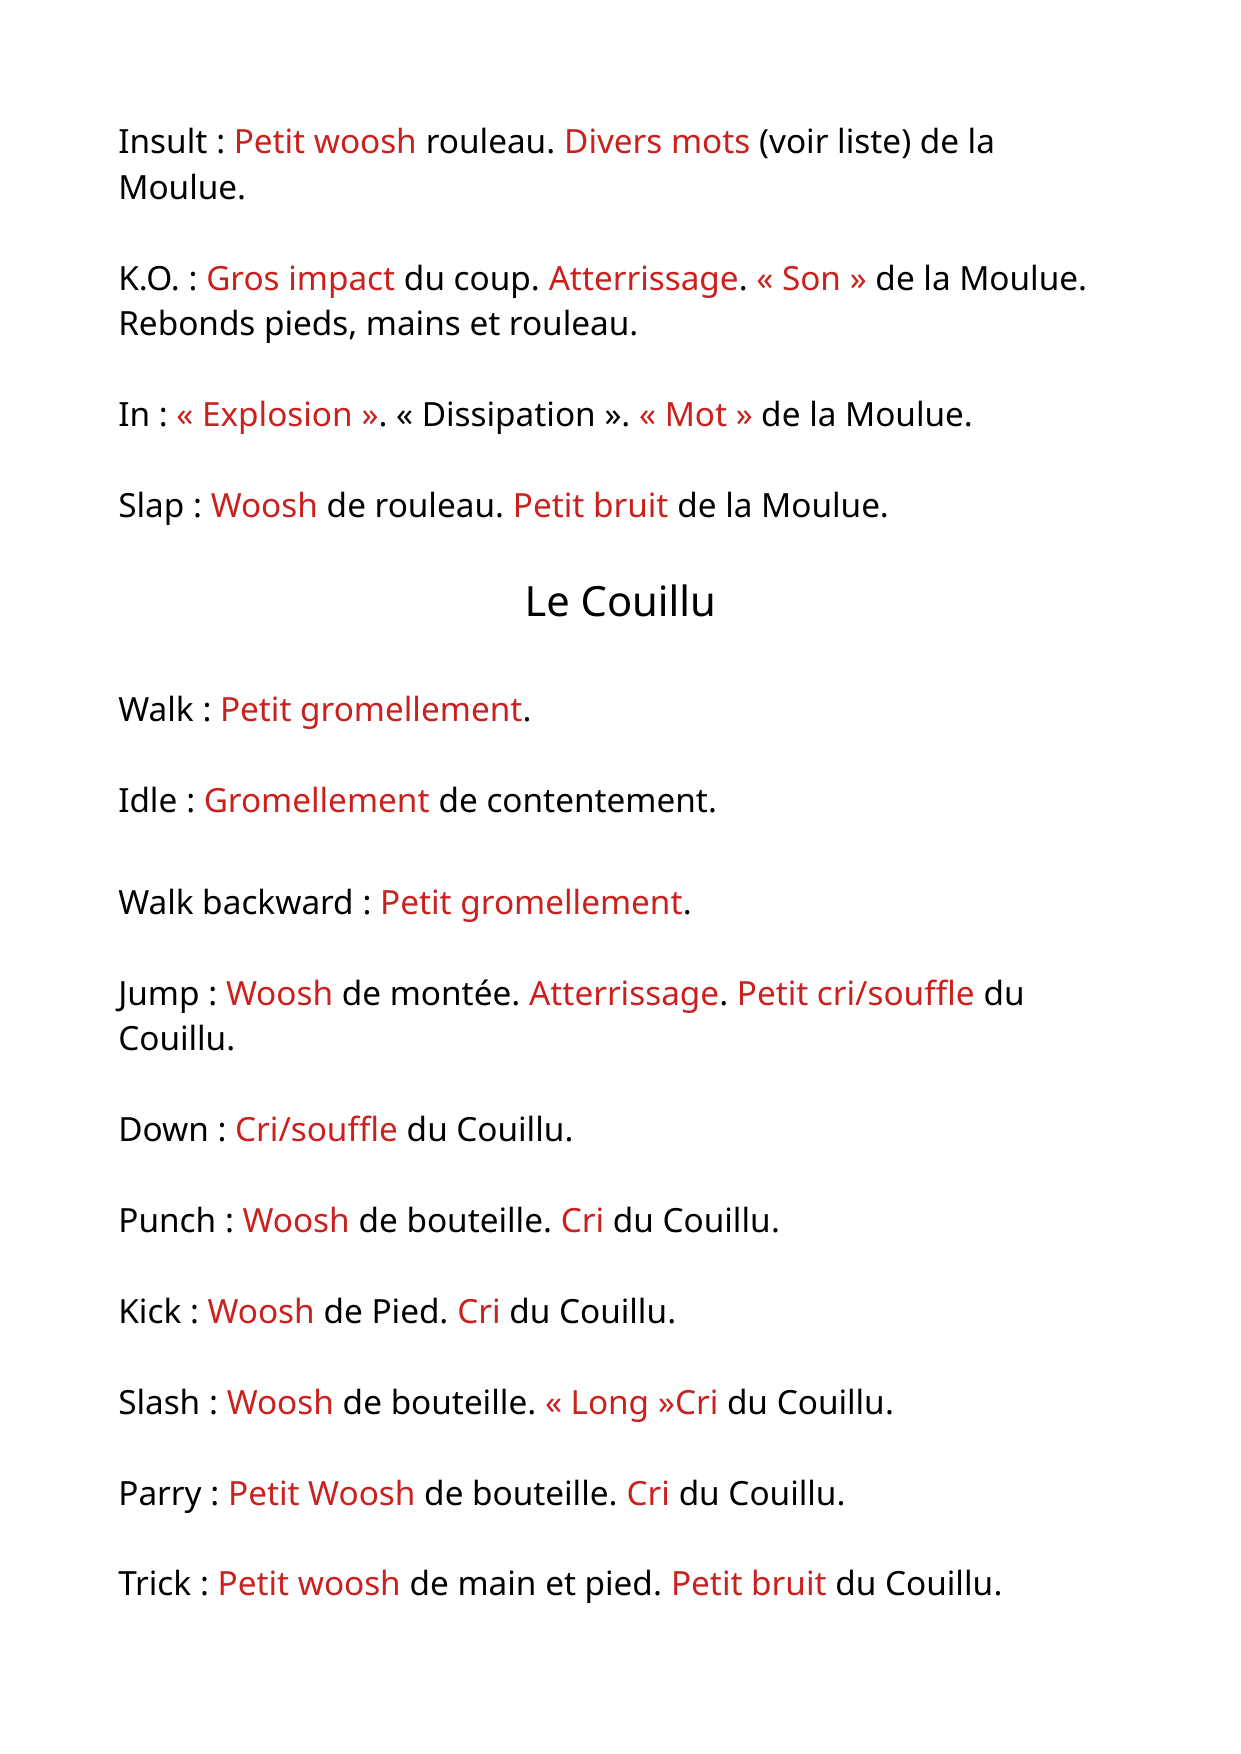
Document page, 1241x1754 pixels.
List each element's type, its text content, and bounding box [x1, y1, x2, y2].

text K.O. : Gros impact du coup. Atterrissage. « Son » de la Moulue. Rebonds pieds, mains et rouleau. [118, 254, 1122, 345]
text Insult : Petit woosh rouleau. Divers mots (voir liste) de la Moulue. [118, 118, 1122, 209]
text Walk : Petit gromellement. [118, 686, 1122, 731]
text Down : Cri/souffle du Couillu. [118, 1106, 1122, 1151]
text Idle : Gromellement de contentement. [118, 777, 1122, 822]
text Punch : Woosh de bouteille. Cri du Couillu. [118, 1197, 1122, 1242]
text Slash : Woosh de bouteille. « Long »Cri du Couillu. [118, 1378, 1122, 1424]
text Kick : Woosh de Pied. Cri du Couillu. [118, 1288, 1122, 1333]
text Slap : Woosh de rouleau. Petit bruit de la Moulue. [118, 481, 1122, 527]
text Jump : Woosh de montée. Atterrissage. Petit cri/souffle du Couillu. [118, 970, 1122, 1061]
text Trick : Petit woosh de main et pied. Petit bruit du Couillu. [118, 1560, 1122, 1606]
text Parry : Petit Woosh de bouteille. Cri du Couillu. [118, 1469, 1122, 1515]
text Le Couillu [118, 572, 1122, 629]
text In : « Explosion ». « Dissipation ». « Mot » de la Moulue. [118, 391, 1122, 436]
text Walk backward : Petit gromellement. [118, 879, 1122, 924]
